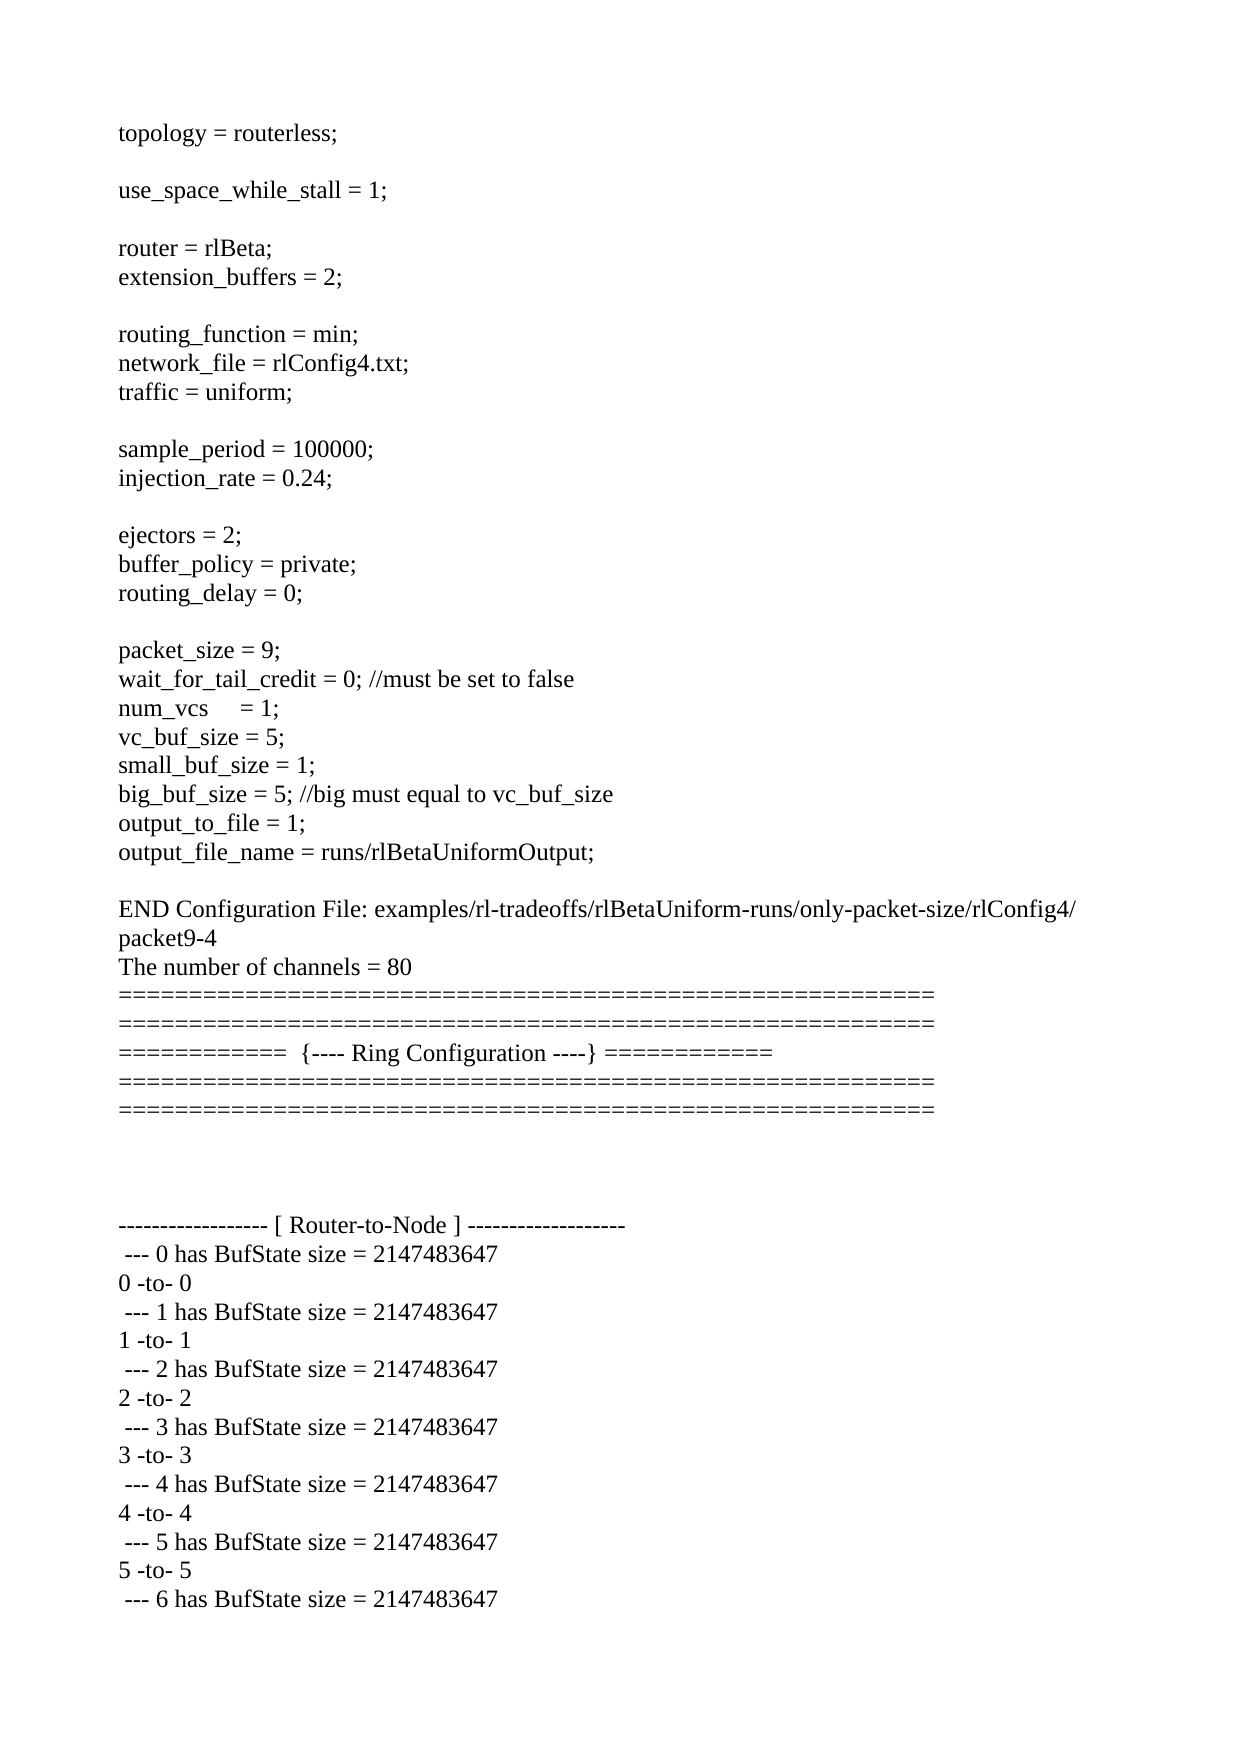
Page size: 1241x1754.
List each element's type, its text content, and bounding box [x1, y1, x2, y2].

text The number of channels = 80 [118, 952, 1122, 981]
text network_file = rlConfig4.txt; [118, 348, 1122, 377]
text vc_buf_size = 5; [118, 722, 1122, 751]
text --- 0 has BufState size = 2147483647 [118, 1239, 1122, 1268]
text extension_buffers = 2; [118, 262, 1122, 291]
text topology = routerless; [118, 118, 1122, 147]
text ============ {---- Ring Configuration ----} ============ [118, 1038, 1122, 1067]
text packet_size = 9; [118, 636, 1122, 664]
text ejectors = 2; [118, 521, 1122, 549]
text --- 4 has BufState size = 2147483647 [118, 1469, 1122, 1498]
text ========================================================== [118, 1009, 1122, 1038]
text ========================================================== [118, 1096, 1122, 1124]
text router = rlBeta; [118, 233, 1122, 262]
text --- 5 has BufState size = 2147483647 [118, 1527, 1122, 1556]
text num_vcs = 1; [118, 693, 1122, 722]
text 0 -to- 0 [118, 1268, 1122, 1297]
text --- 1 has BufState size = 2147483647 [118, 1297, 1122, 1326]
text traffic = uniform; [118, 377, 1122, 406]
text --- 3 has BufState size = 2147483647 [118, 1412, 1122, 1441]
text 1 -to- 1 [118, 1326, 1122, 1354]
text --- 6 has BufState size = 2147483647 [118, 1584, 1122, 1613]
text routing_delay = 0; [118, 578, 1122, 607]
text 4 -to- 4 [118, 1498, 1122, 1527]
text small_buf_size = 1; [118, 751, 1122, 779]
text ------------------ [ Router-to-Node ] ------------------- [118, 1211, 1122, 1239]
text use_space_while_stall = 1; [118, 176, 1122, 204]
text ========================================================== [118, 1067, 1122, 1096]
text output_file_name = runs/rlBetaUniformOutput; [118, 837, 1122, 866]
text END Configuration File: examples/rl-tradeoffs/rlBetaUniform-runs/only-packet-size/rlConfig4/packet9-4 [118, 894, 1122, 952]
text buffer_policy = private; [118, 549, 1122, 578]
text output_to_file = 1; [118, 808, 1122, 837]
text 3 -to- 3 [118, 1441, 1122, 1469]
text --- 2 has BufState size = 2147483647 [118, 1354, 1122, 1383]
text sample_period = 100000; [118, 434, 1122, 463]
text injection_rate = 0.24; [118, 463, 1122, 492]
text routing_function = min; [118, 319, 1122, 348]
text 2 -to- 2 [118, 1383, 1122, 1412]
text big_buf_size = 5; //big must equal to vc_buf_size [118, 779, 1122, 808]
text ========================================================== [118, 981, 1122, 1009]
text 5 -to- 5 [118, 1556, 1122, 1584]
text wait_for_tail_credit = 0; //must be set to false [118, 664, 1122, 693]
